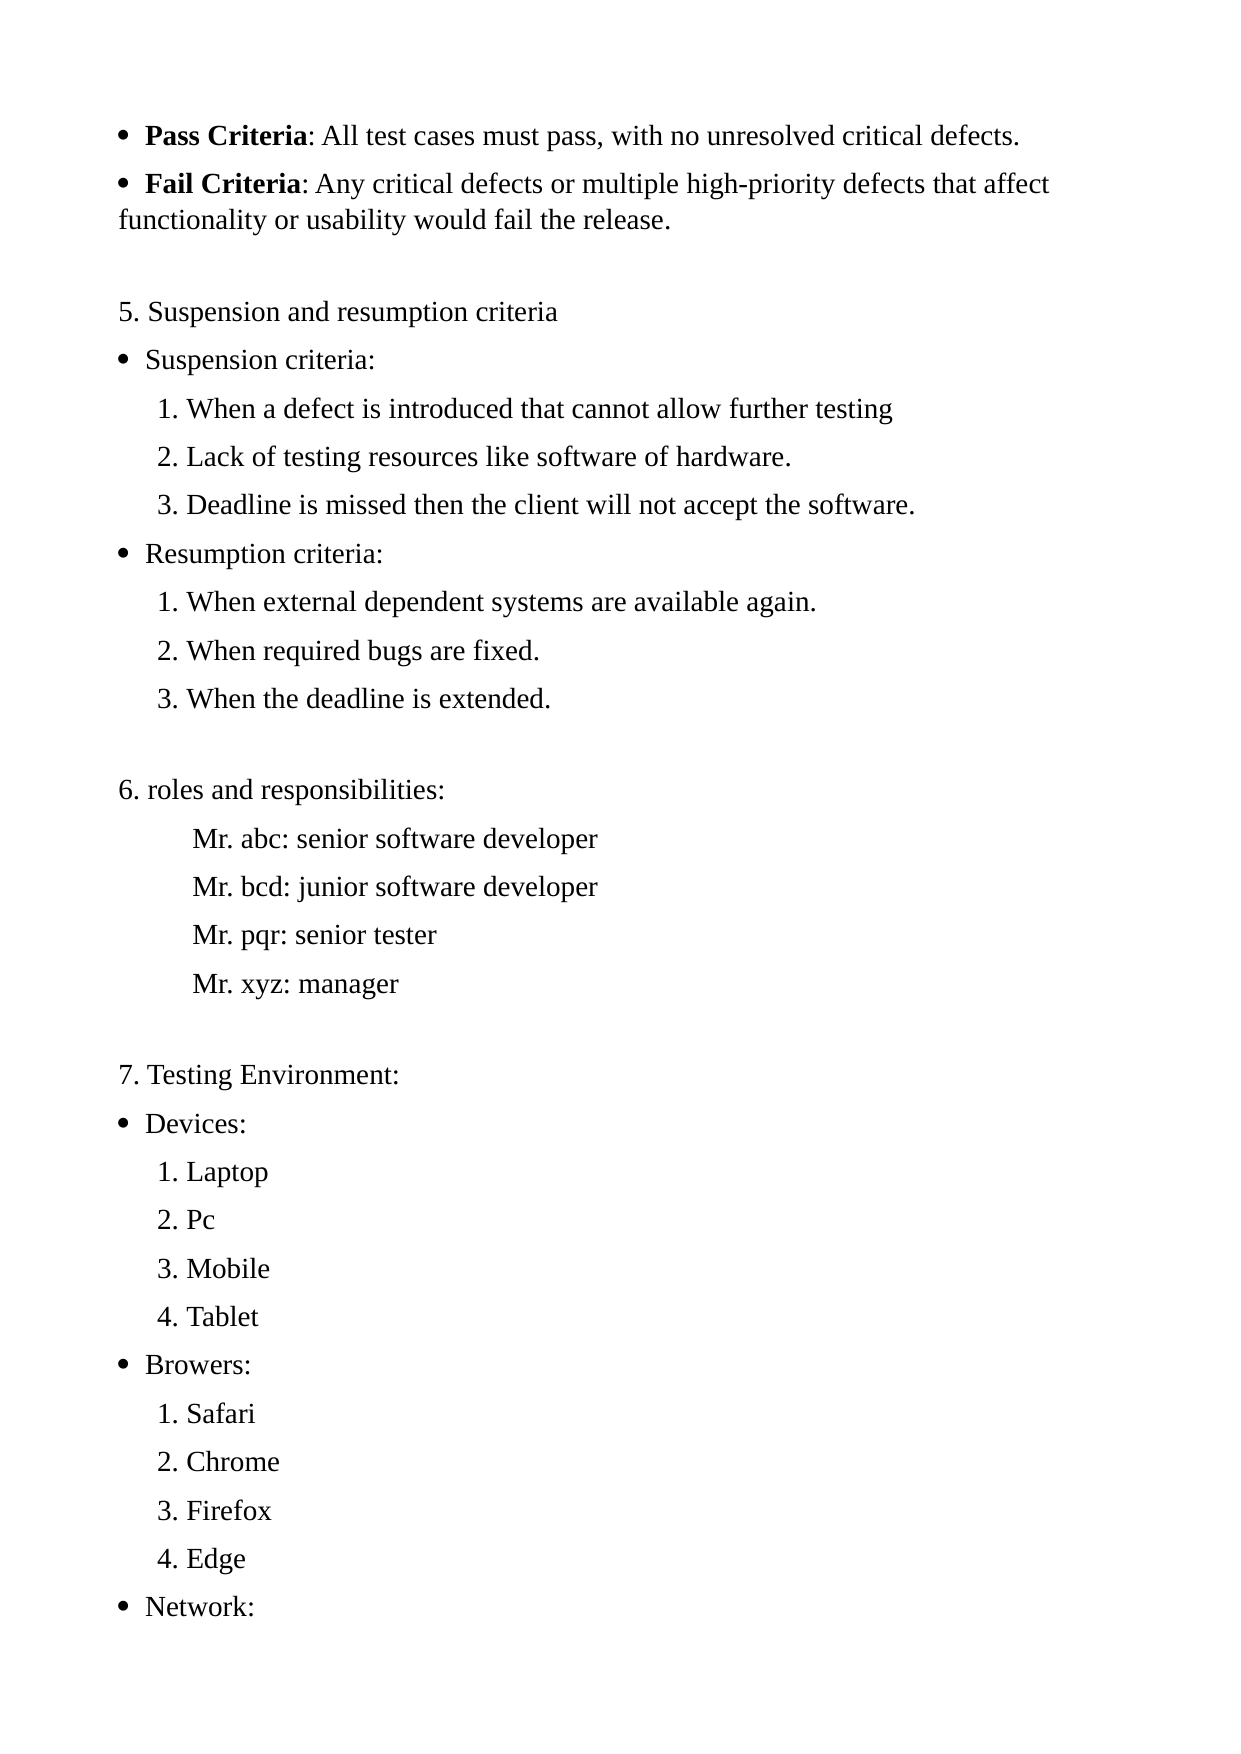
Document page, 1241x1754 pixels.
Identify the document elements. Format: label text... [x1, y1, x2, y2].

text 6. roles and responsibilities: [118, 772, 1122, 806]
text · Network: [118, 1589, 1122, 1623]
text · Suspension criteria: [118, 342, 1122, 376]
text 2. Lack of testing resources like software of hardware. [157, 439, 1122, 473]
text 2. When required bugs are fixed. [157, 633, 1122, 666]
text 1. When external dependent systems are available again. [157, 584, 1122, 618]
text 7. Testing Environment: [118, 1057, 1122, 1091]
text Mr. xyz: manager [118, 966, 1122, 999]
text 4. Edge [157, 1541, 1122, 1574]
text 1. Laptop [157, 1154, 1122, 1188]
text · Fail Criteria: Any critical defects or multiple high-priority defects that affect functionality or usability would fail the release. [118, 167, 1122, 236]
text 4. Tablet [157, 1299, 1122, 1333]
text 2. Pc [157, 1202, 1122, 1236]
text 3. Firefox [157, 1493, 1122, 1526]
text 5. Suspension and resumption criteria [118, 294, 1122, 328]
text · Devices: [118, 1106, 1122, 1139]
text Mr. pqr: senior tester [118, 917, 1122, 951]
text 1. Safari [157, 1396, 1122, 1429]
text 3. Deadline is missed then the client will not accept the software. [157, 487, 1122, 521]
text 3. Mobile [157, 1251, 1122, 1284]
text · Pass Criteria: All test cases must pass, with no unresolved critical defects. [118, 118, 1122, 152]
text 3. When the deadline is extended. [157, 681, 1122, 714]
text Mr. bcd: junior software developer [118, 869, 1122, 903]
text · Resumption criteria: [118, 536, 1122, 569]
text 1. When a defect is introduced that cannot allow further testing [157, 391, 1122, 424]
text · Browers: [118, 1347, 1122, 1381]
text 2. Chrome [157, 1444, 1122, 1478]
text Mr. abc: senior software developer [118, 821, 1122, 854]
